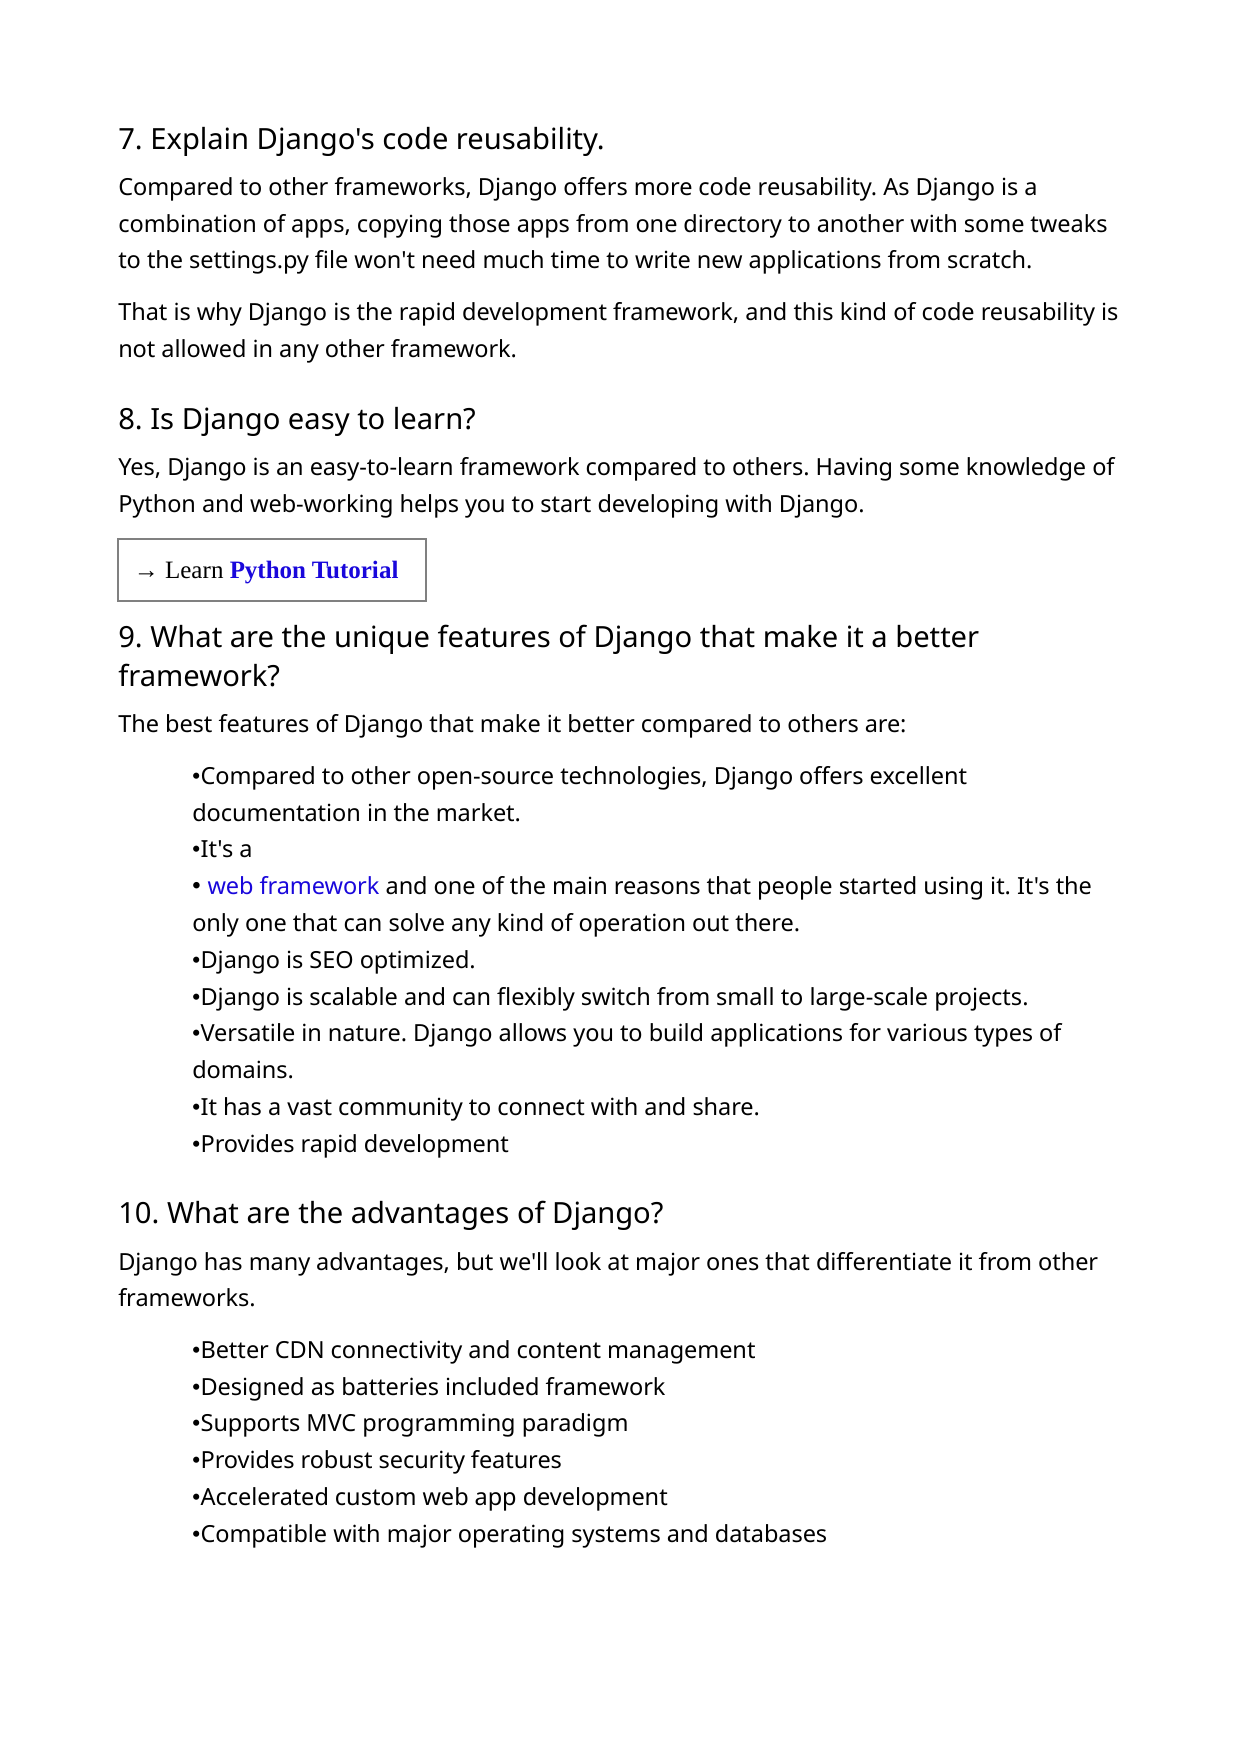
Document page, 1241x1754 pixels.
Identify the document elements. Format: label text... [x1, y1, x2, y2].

subtitle 8. Is Django easy to learn? [118, 398, 1122, 438]
list It has a vast community to connect with and share. [118, 1090, 1122, 1122]
list Accelerated custom web app development [118, 1480, 1122, 1512]
list Provides robust security features [118, 1443, 1122, 1475]
text The best features of Django that make it better compared to others are: [118, 708, 1122, 740]
text Compared to other frameworks, Django offers more code reusability. As Django is a combination of apps, copying those apps from one directory to another with some tweaks to the settings.py file won't need much time to write new applications from scratch. [118, 170, 1122, 276]
list Django is scalable and can flexibly switch from small to large-scale projects. [118, 980, 1122, 1012]
list Better CDN connectivity and content management [118, 1333, 1122, 1365]
text Django has many advantages, but we'll look at major ones that differentiate it from other frameworks. [118, 1245, 1122, 1314]
list Designed as batteries included framework [118, 1370, 1122, 1402]
subtitle 9. What are the unique features of Django that make it a better framework? [118, 616, 1122, 695]
list Supports MVC programming paradigm [118, 1407, 1122, 1439]
list Compatible with major operating systems and databases [118, 1517, 1122, 1549]
list web framework and one of the main reasons that people started using it. It's the only one that can solve any kind of operation out there. [118, 869, 1122, 938]
list Versatile in nature. Django allows you to build applications for various types of domains. [118, 1017, 1122, 1085]
subtitle 7. Explain Django's code reusability. [118, 118, 1122, 158]
table_header → Learn Python Tutorial [119, 540, 425, 600]
list Django is SEO optimized. [118, 943, 1122, 975]
text Yes, Django is an easy-to-learn framework compared to others. Having some knowledge of Python and web-working helps you to start developing with Django. [118, 450, 1122, 519]
list Provides rapid development [118, 1127, 1122, 1159]
subtitle 10. What are the advantages of Django? [118, 1193, 1122, 1232]
text That is why Django is the rapid development framework, and this kind of code reusability is not allowed in any other framework. [118, 295, 1122, 364]
list Compared to other open-source technologies, Django offers excellent documentation in the market. [118, 759, 1122, 828]
list It's a [118, 833, 1122, 865]
